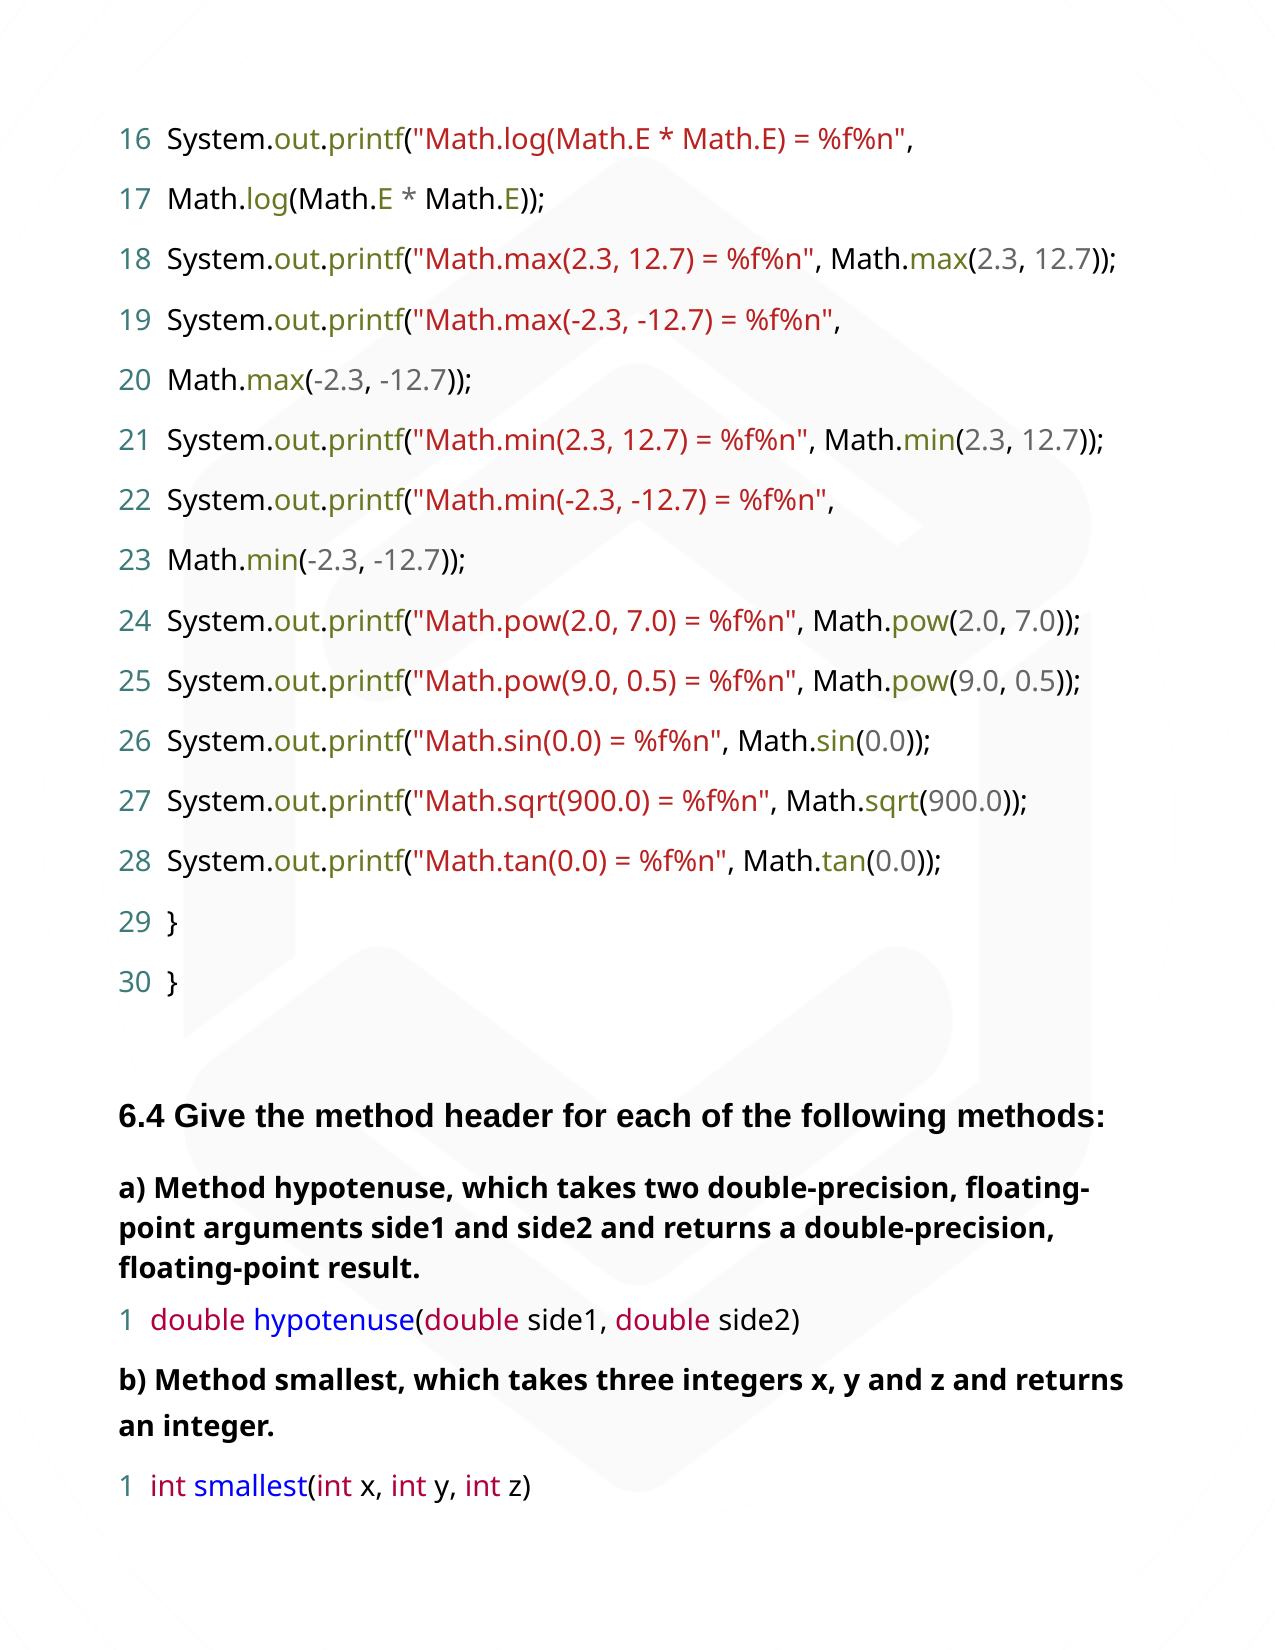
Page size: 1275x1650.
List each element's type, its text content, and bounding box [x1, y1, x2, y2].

text 16 System.out.printf("Math.log(Math.E * Math.E) = %f%n", [118, 118, 1157, 158]
text 23 Math.min(-2.3, -12.7)); [118, 539, 1157, 579]
text 29 } [118, 901, 1157, 941]
text 20 Math.max(-2.3, -12.7)); [118, 359, 1157, 399]
text 25 System.out.printf("Math.pow(9.0, 0.5) = %f%n", Math.pow(9.0, 0.5)); [118, 660, 1157, 700]
text 21 System.out.printf("Math.min(2.3, 12.7) = %f%n", Math.min(2.3, 12.7)); [118, 419, 1157, 459]
text 18 System.out.printf("Math.max(2.3, 12.7) = %f%n", Math.max(2.3, 12.7)); [118, 238, 1157, 278]
text 27 System.out.printf("Math.sqrt(900.0) = %f%n", Math.sqrt(900.0)); [118, 780, 1157, 820]
subtitle 6.4 Give the method header for each of the following methods: [118, 1096, 1157, 1134]
text 19 System.out.printf("Math.max(-2.3, -12.7) = %f%n", [118, 299, 1157, 338]
text 30 } [118, 961, 1157, 1001]
text 26 System.out.printf("Math.sin(0.0) = %f%n", Math.sin(0.0)); [118, 720, 1157, 760]
text b) Method smallest, which takes three integers x, y and z and returns an integer. [118, 1359, 1157, 1445]
text 28 System.out.printf("Math.tan(0.0) = %f%n", Math.tan(0.0)); [118, 841, 1157, 880]
text 24 System.out.printf("Math.pow(2.0, 7.0) = %f%n", Math.pow(2.0, 7.0)); [118, 600, 1157, 639]
text 22 System.out.printf("Math.min(-2.3, -12.7) = %f%n", [118, 479, 1157, 519]
text 1 double hypotenuse(double side1, double side2) [118, 1299, 1157, 1339]
text 1 int smallest(int x, int y, int z) [118, 1465, 1157, 1505]
subtitle a) Method hypotenuse, which takes two double-precision, floating-point arguments side1 and side2 and returns a double-precision, floating-point result. [118, 1168, 1157, 1287]
text 17 Math.log(Math.E * Math.E)); [118, 178, 1157, 218]
